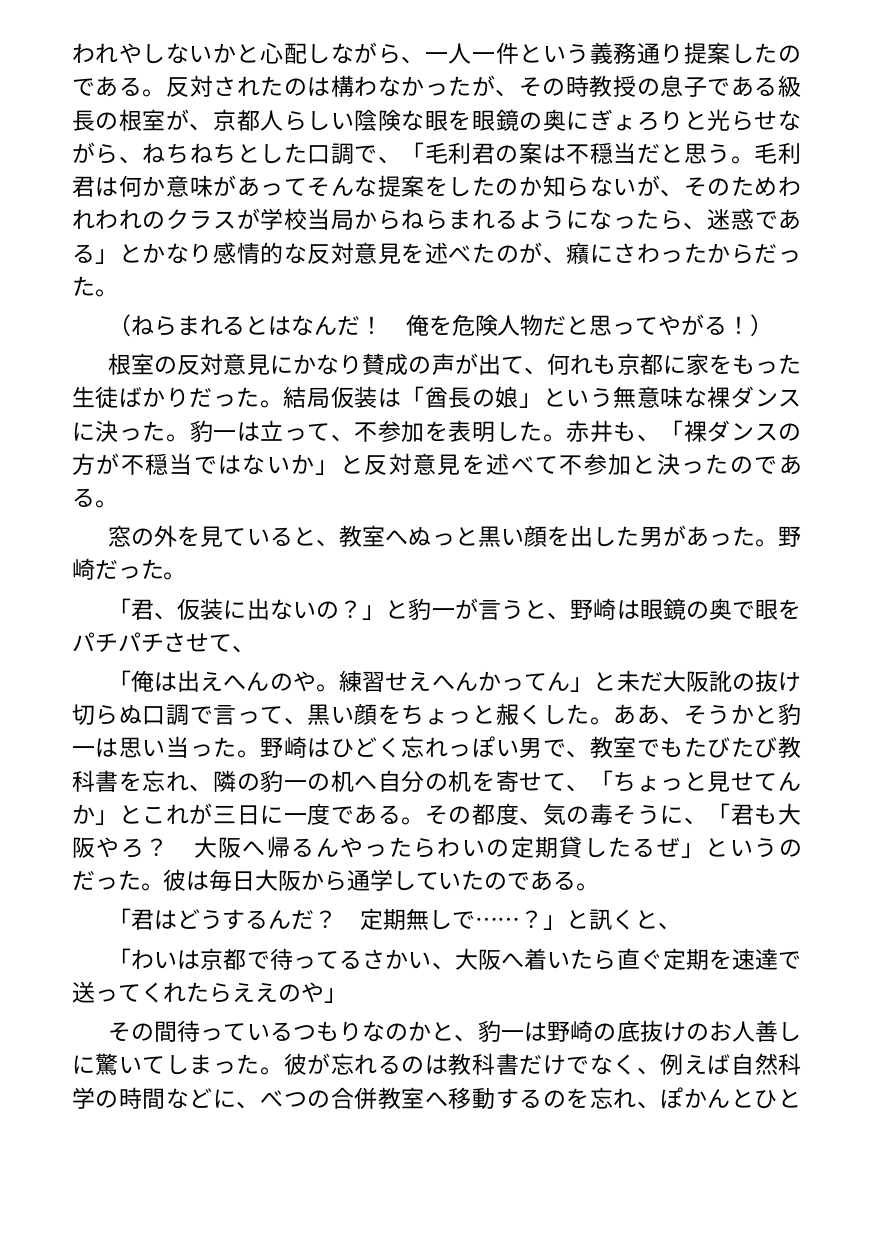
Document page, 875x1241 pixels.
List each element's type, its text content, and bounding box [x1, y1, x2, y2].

text われやしないかと心配しながら、一人一件という義務通り提案したのである。反対されたのは構わなかったが、その時教授の息子である級長の根室が、京都人らしい陰険な眼を眼鏡の奥にぎょろりと光らせながら、ねちねちとした口調で、「毛利君の案は不穏当だと思う。毛利君は何か意味があってそんな提案をしたのか知らないが、そのためわれわれのクラスが学校当局からねらまれるようになったら、迷惑である」とかなり感情的な反対意見を述べたのが、癪にさわったからだった。 [72, 36, 802, 302]
text 「君、仮装に出ないの？」と豹一が言うと、野崎は眼鏡の奥で眼をパチパチさせて、 [72, 591, 802, 658]
text 窓の外を見ていると、教室へぬっと黒い顔を出した男があった。野崎だった。 [72, 519, 802, 586]
text 「君はどうするんだ？ 定期無しで……？」と訊くと、 [72, 902, 802, 936]
text 根室の反対意見にかなり賛成の声が出て、何れも京都に家をもった生徒ばかりだった。結局仮装は「酋長の娘」という無意味な裸ダンスに決った。豹一は立って、不参加を表明した。赤井も、「裸ダンスの方が不穏当ではないか」と反対意見を述べて不参加と決ったのである。 [72, 347, 802, 513]
text 「わいは京都で待ってるさかい、大阪へ着いたら直ぐ定期を速達で送ってくれたらええのや」 [72, 942, 802, 1008]
text その間待っているつもりなのかと、豹一は野崎の底抜けのお人善しに驚いてしまった。彼が忘れるのは教科書だけでなく、例えば自然科学の時間などに、べつの合併教室へ移動するのを忘れ、ぽかんとひと [72, 1014, 802, 1114]
text （ねらまれるとはなんだ！ 俺を危険人物だと思ってやがる！） [72, 308, 802, 341]
text 「俺は出えへんのや。練習せえへんかってん」と未だ大阪訛の抜け切らぬ口調で言って、黒い顔をちょっと赧くした。ああ、そうかと豹一は思い当った。野崎はひどく忘れっぽい男で、教室でもたびたび教科書を忘れ、隣の豹一の机へ自分の机を寄せて、「ちょっと見せてんか」とこれが三日に一度である。その都度、気の毒そうに、「君も大阪やろ？ 大阪へ帰るんやったらわいの定期貸したるぜ」というのだった。彼は毎日大阪から通学していたのである。 [72, 664, 802, 896]
